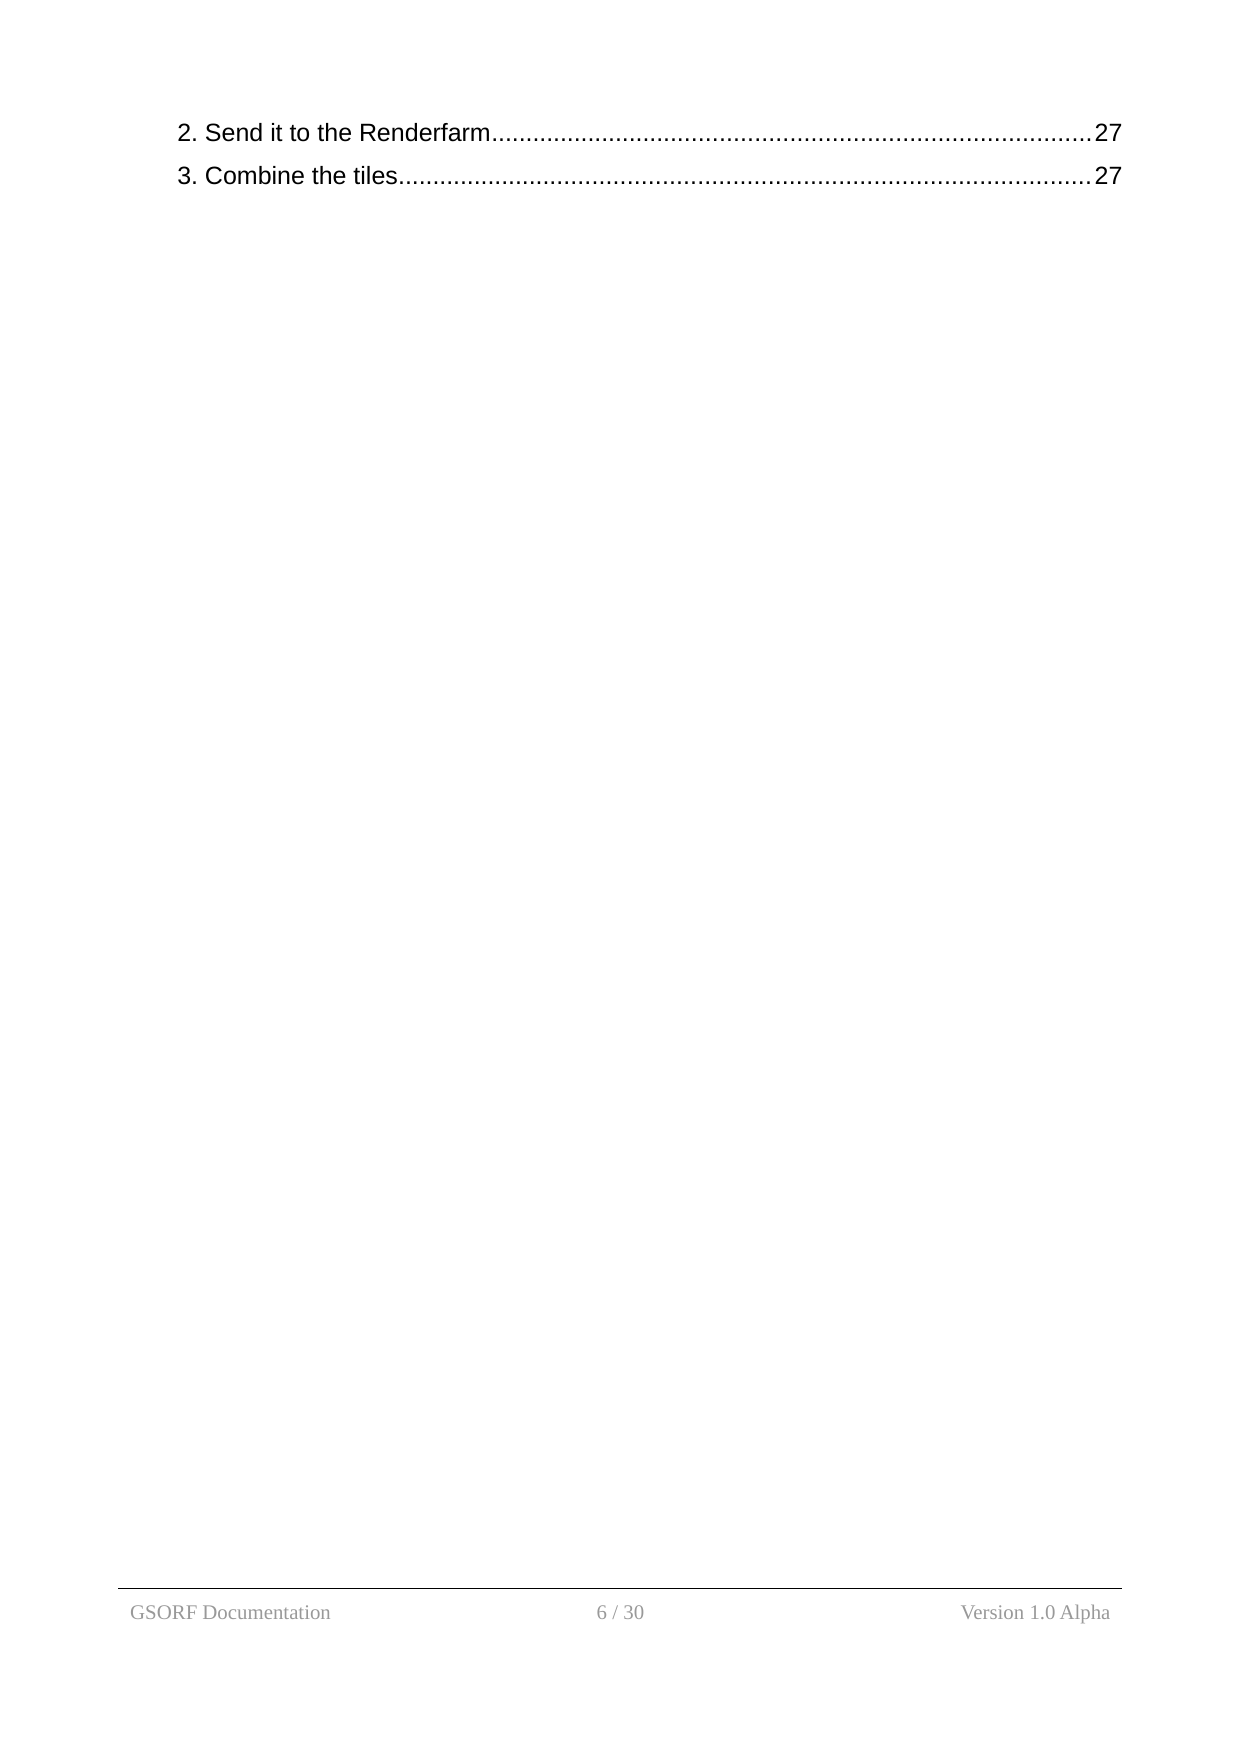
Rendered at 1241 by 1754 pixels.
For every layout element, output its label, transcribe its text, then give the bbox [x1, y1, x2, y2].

text 3. Combine the tiles 27 [177, 161, 1122, 190]
text 2. Send it to the Renderfarm 27 [177, 118, 1122, 147]
